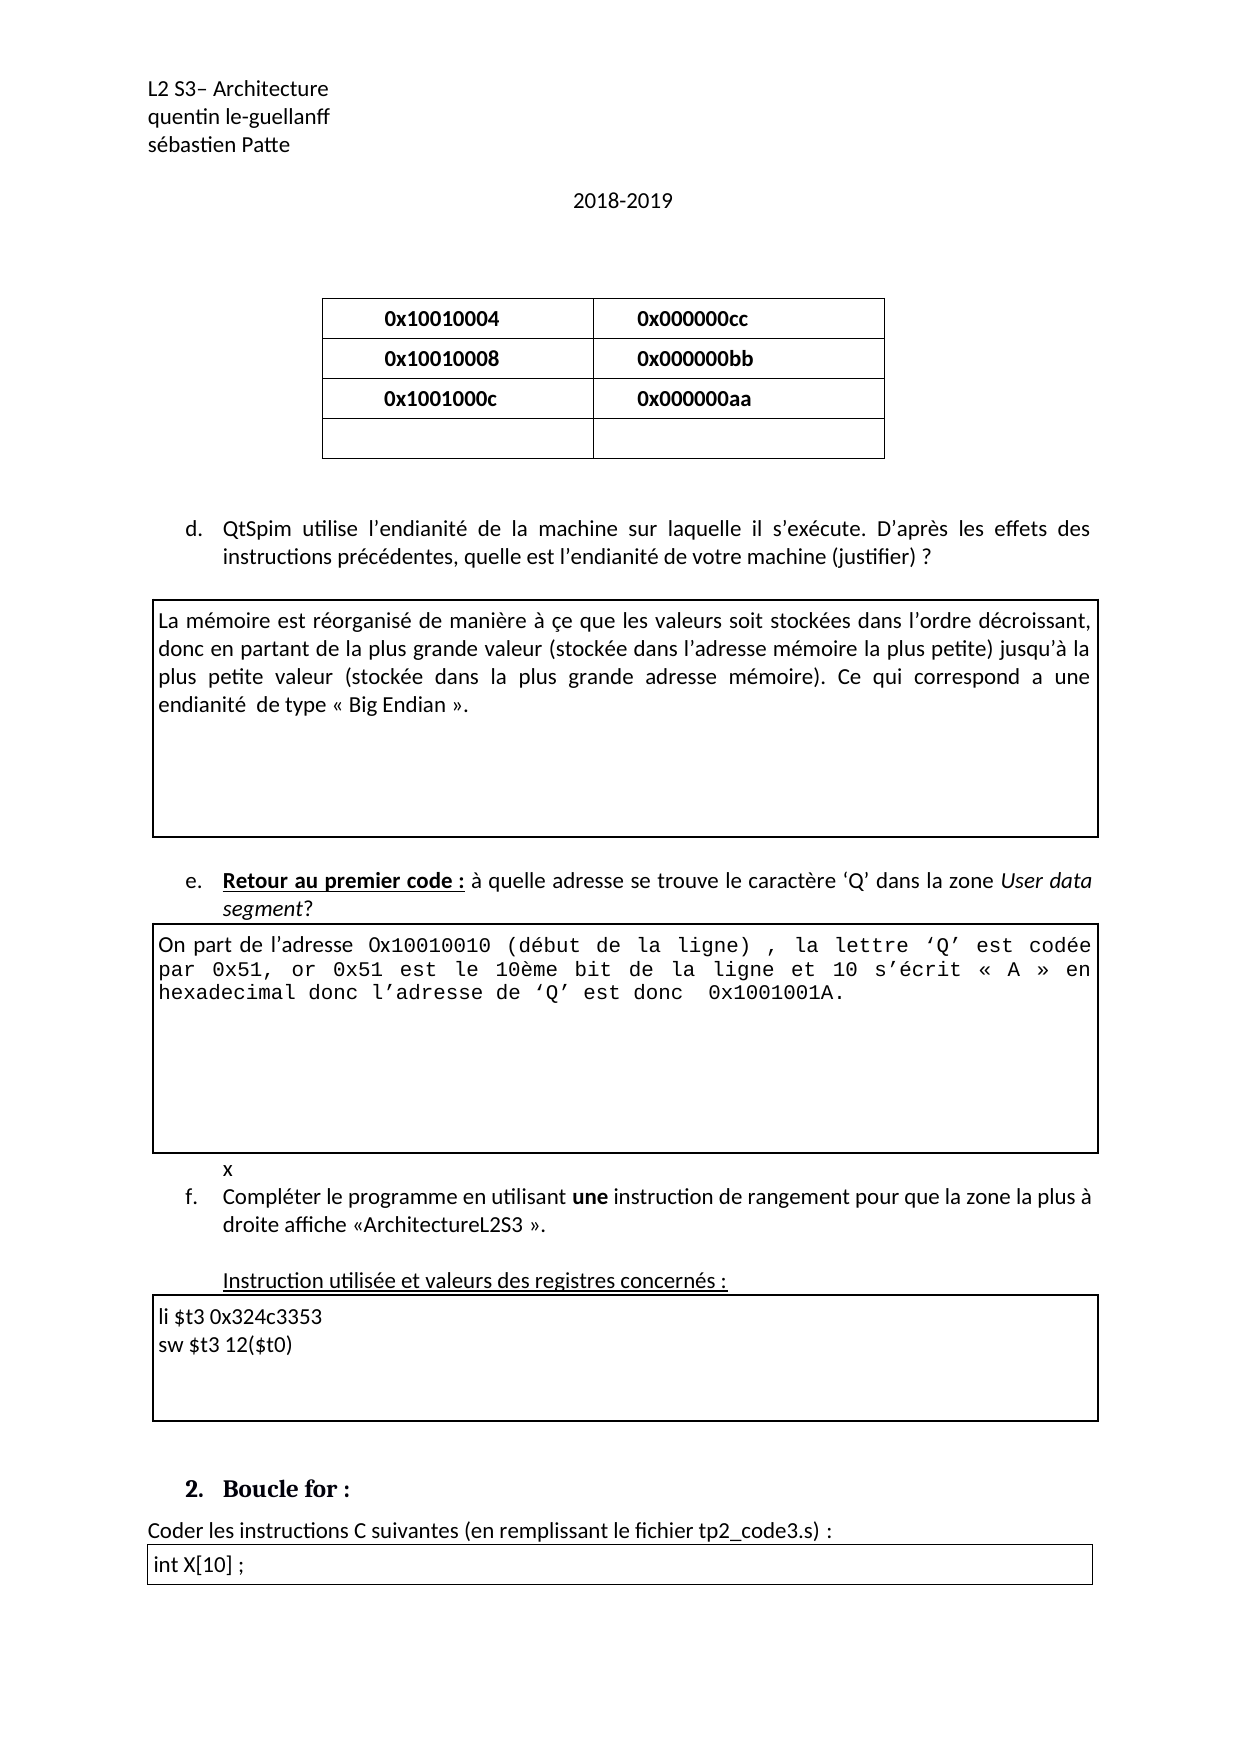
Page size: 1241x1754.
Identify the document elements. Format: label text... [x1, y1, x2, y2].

table_cell 0x10010008 [323, 339, 593, 378]
table_cell 0x000000aa [594, 379, 884, 418]
list QtSpim utilise l’endianité de la machine sur laquelle il s’exécute. D’après les effets des instructions précédentes, quelle est l’endianité de votre machine (justifier) ? [185, 514, 1093, 571]
table_header On part de l’adresse 0x10010010 (début de la ligne) , la lettre ‘Q’ est codée par 0x51, or 0x51 est le 10ème bit de la ligne et 10 s’écrit « A » en hexadecimal donc l’adresse de ‘Q’ est donc 0x1001001A. [154, 925, 1097, 1152]
subtitle Boucle for : [185, 1475, 1093, 1503]
list Retour au premier code : à quelle adresse se trouve le caractère ‘Q’ dans la zone User data segment? [185, 866, 1093, 922]
table_cell 0x1001000c [323, 379, 593, 418]
list Compléter le programme en utilisant une instruction de rangement pour que la zone la plus à droite affiche «ArchitectureL2S3 ». [185, 1182, 1093, 1238]
table_cell [323, 419, 593, 458]
table_header li $t3 0x324c3353 sw $t3 12($t0) [154, 1296, 1097, 1420]
table_cell 0x000000cc [594, 299, 884, 338]
table_header La mémoire est réorganisé de manière à çe que les valeurs soit stockées dans l’ordre décroissant, donc en partant de la plus grande valeur (stockée dans l’adresse mémoire la plus petite) jusqu’à la plus petite valeur (stockée dans la plus grande adresse mémoire). Ce qui correspond a une endianité de type « Big Endian ». [154, 601, 1097, 836]
table_header int X[10] ; [148, 1545, 1092, 1584]
list x [223, 1154, 1093, 1182]
table_cell 0x000000bb [594, 339, 884, 378]
table_cell [594, 419, 884, 458]
table_cell 0x10010004 [323, 299, 593, 338]
text Coder les instructions C suivantes (en remplissant le fichier tp2_code3.s) : [148, 1516, 1093, 1544]
list Instruction utilisée et valeurs des registres concernés : [223, 1266, 1093, 1294]
